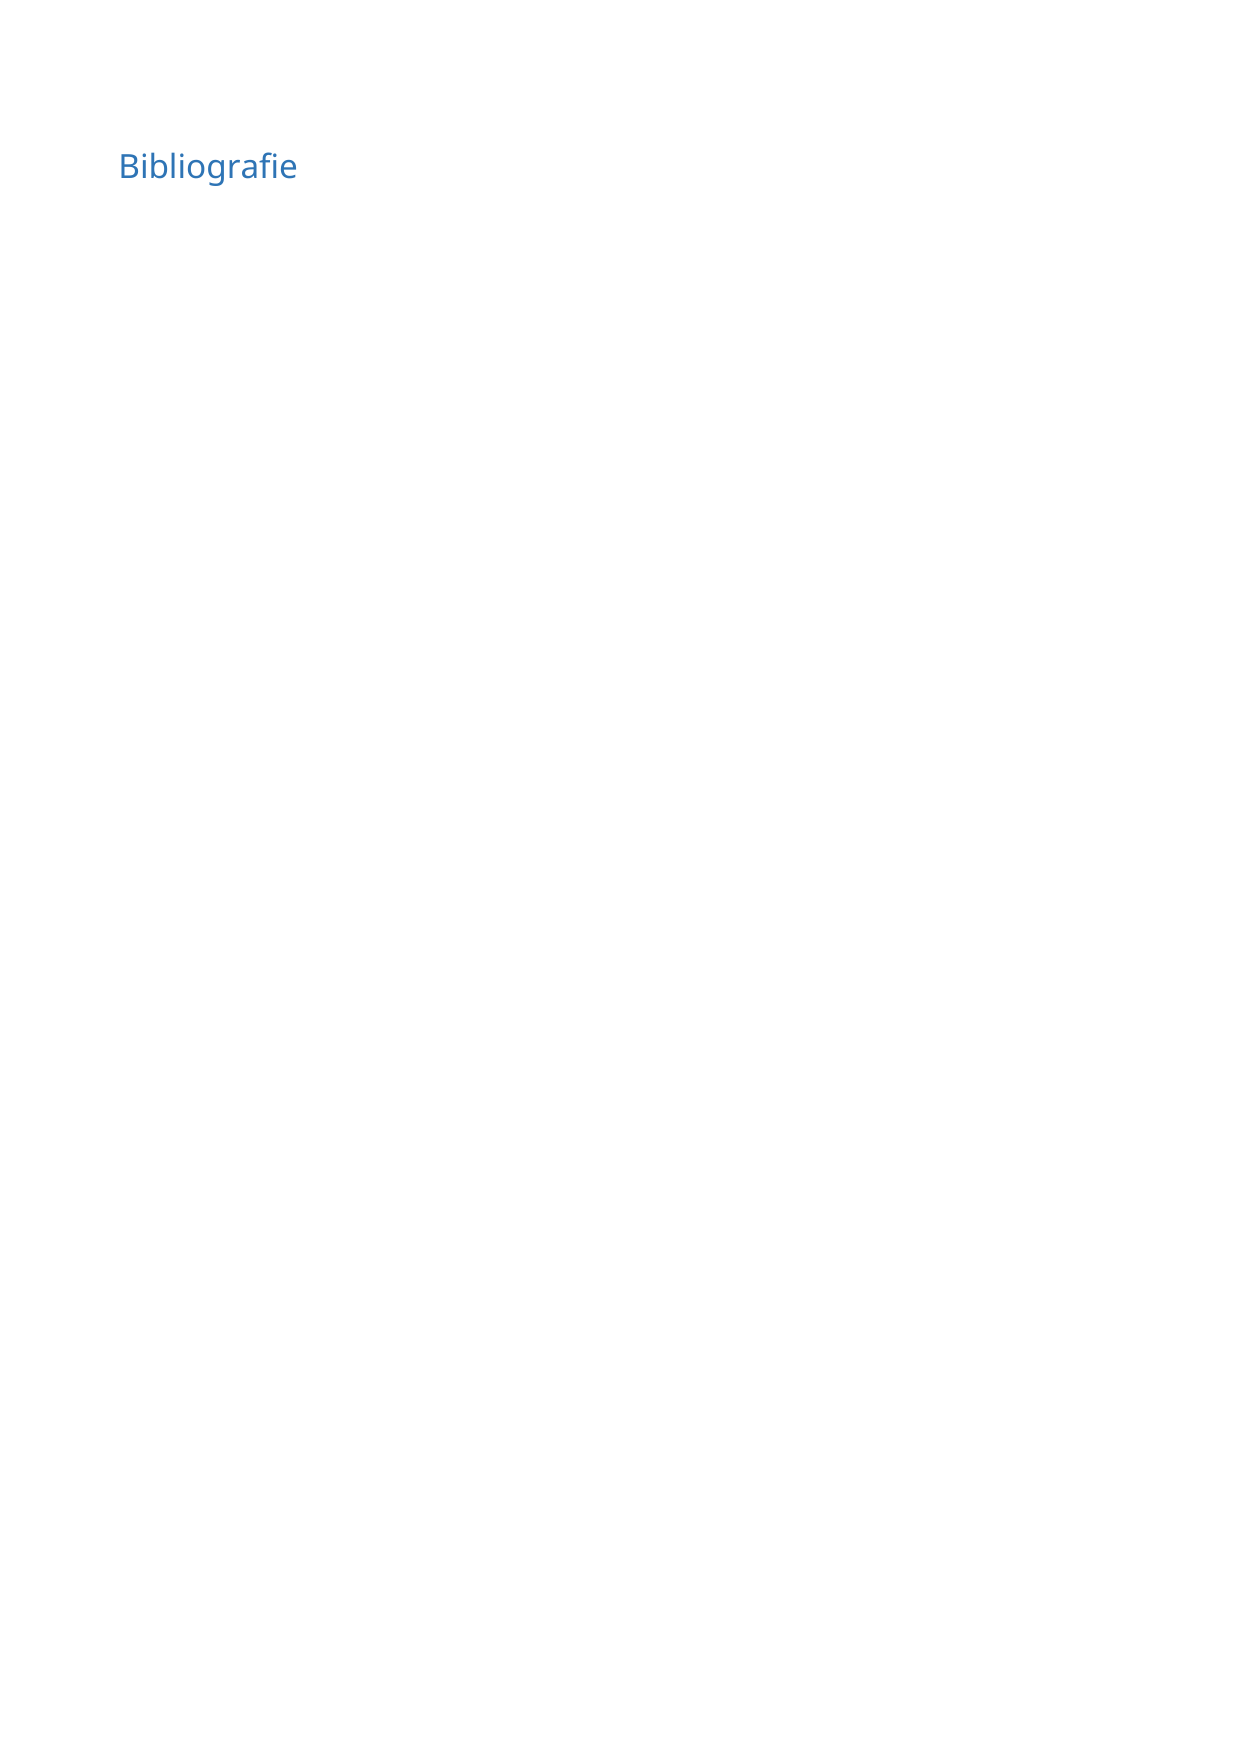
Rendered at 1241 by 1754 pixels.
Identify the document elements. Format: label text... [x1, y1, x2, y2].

subtitle Bibliografie [118, 143, 1122, 188]
